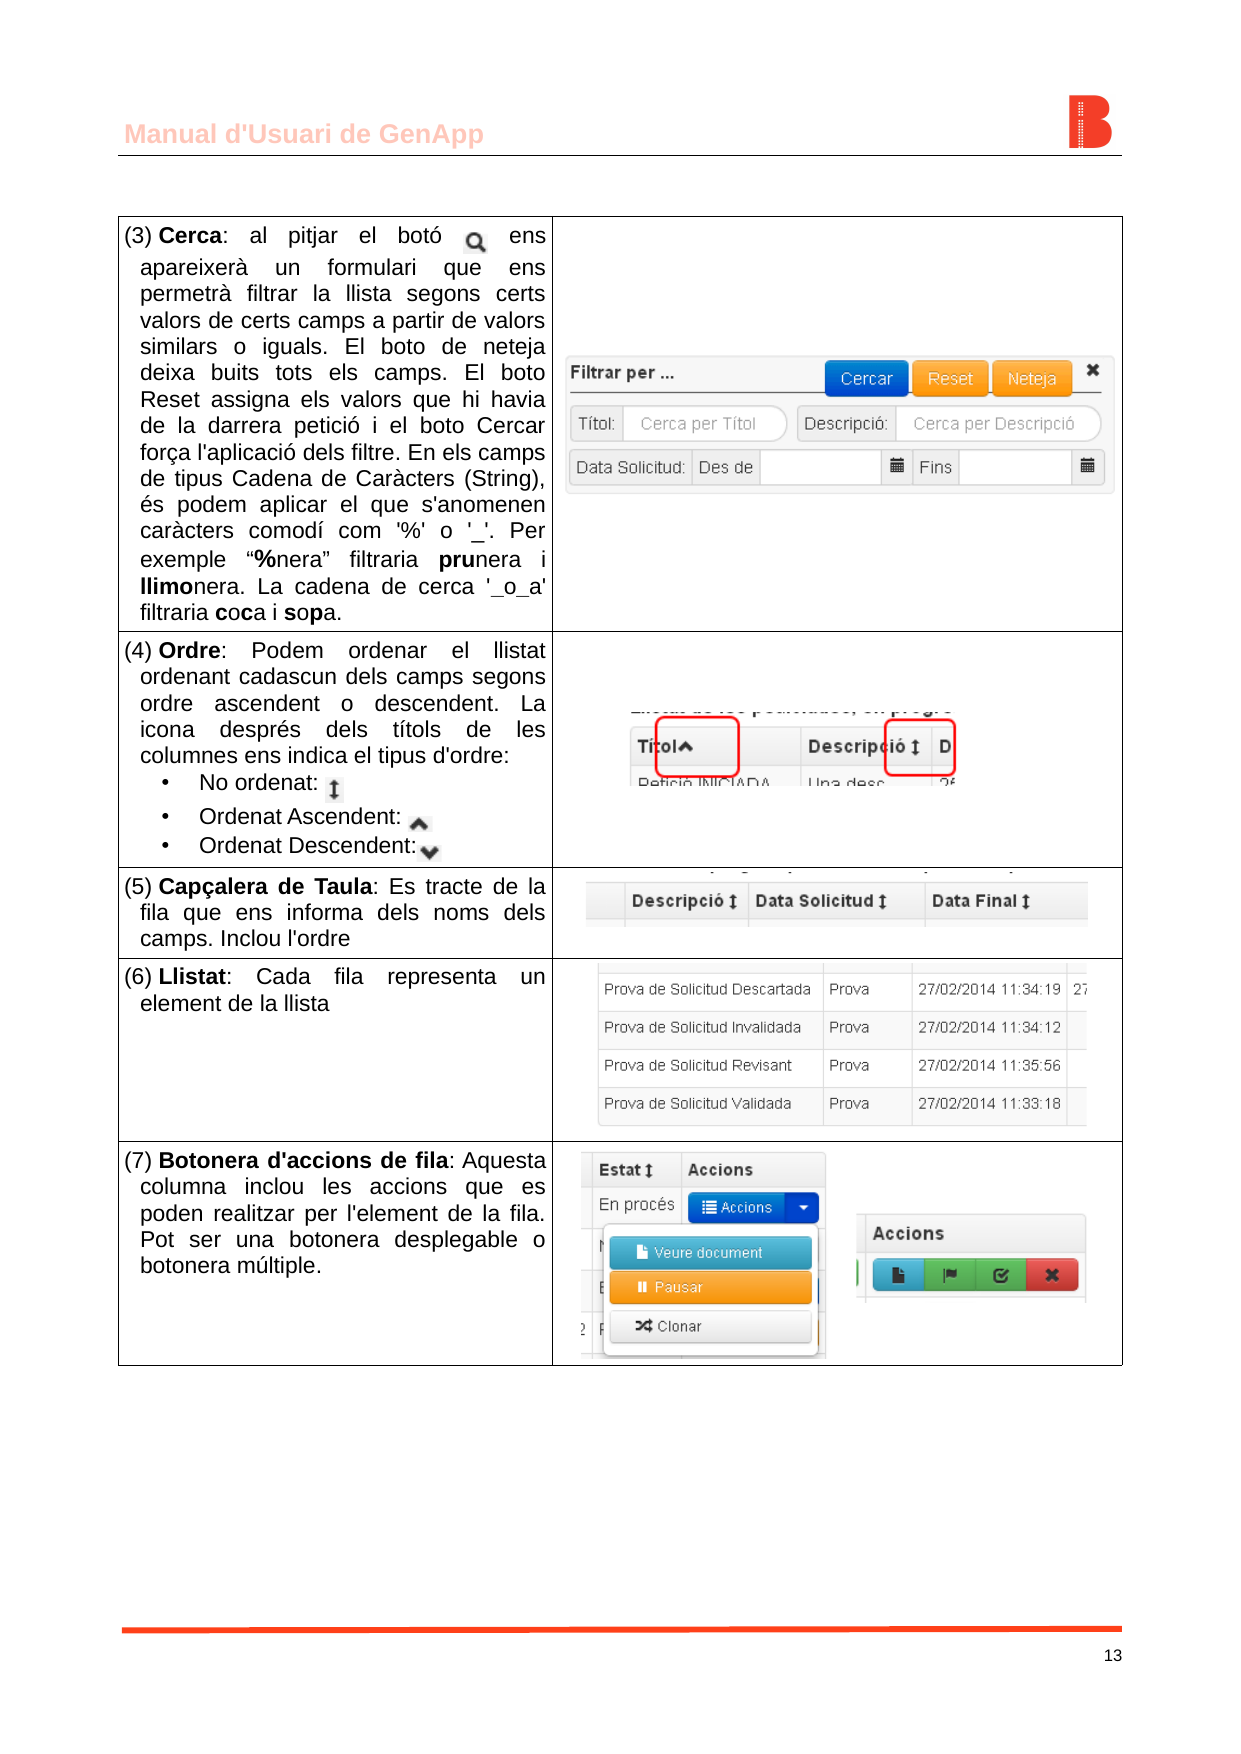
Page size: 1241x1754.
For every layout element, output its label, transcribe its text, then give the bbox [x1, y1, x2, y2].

table_cell Ordre: Podem ordenar el llistat ordenant cadascun dels camps segons ordre ascendent o descendent. La icona després dels títols de les columnes ens indica el tipus d'ordre: No ordenat: Ordenat Ascendent: Ordenat Descendent: [119, 632, 552, 867]
table_cell [553, 868, 1122, 957]
table_cell [553, 217, 1122, 631]
picture [557, 347, 1121, 499]
picture [587, 963, 1087, 1136]
table_cell Cerca: al pitjar el botó ens apareixerà un formulari que ens permetrà filtrar la llista segons certs valors de certs camps a partir de valors similars o iguals. El boto de neteja deixa buits tots els camps. El boto Reset assigna els valors que hi havia de la darrera petició i el boto Cercar força l'aplicació dels filtre. En els camps de tipus Cadena de Caràcters (String), és podem aplicar el que s'anomenen caràcters comodí com '%' o '_'. Per exemple “%nera” filtraria prunera i llimonera. La cadena de cerca '_o_a' filtraria coca i sopa. [119, 217, 552, 631]
picture [585, 872, 1088, 927]
table_cell Botonera d'accions de fila: Aquesta columna inclou les accions que es poden realitzar per l'element de la fila. Pot ser una botonera desplegable o botonera múltiple. [119, 1142, 552, 1364]
table_cell Llistat: Cada fila representa un element de la llista [119, 959, 552, 1141]
picture [581, 1146, 831, 1359]
picture [325, 777, 344, 803]
picture [463, 232, 488, 254]
picture [416, 845, 442, 862]
table_cell Capçalera de Taula: Es tracte de la fila que ens informa dels noms dels camps. Inclou l'ordre [119, 868, 552, 957]
picture [856, 1202, 1093, 1303]
table_cell [553, 632, 1122, 867]
table_cell [553, 1142, 1122, 1364]
picture [617, 712, 1057, 786]
picture [1063, 94, 1117, 150]
table_cell [553, 959, 1122, 1141]
picture [407, 816, 433, 832]
